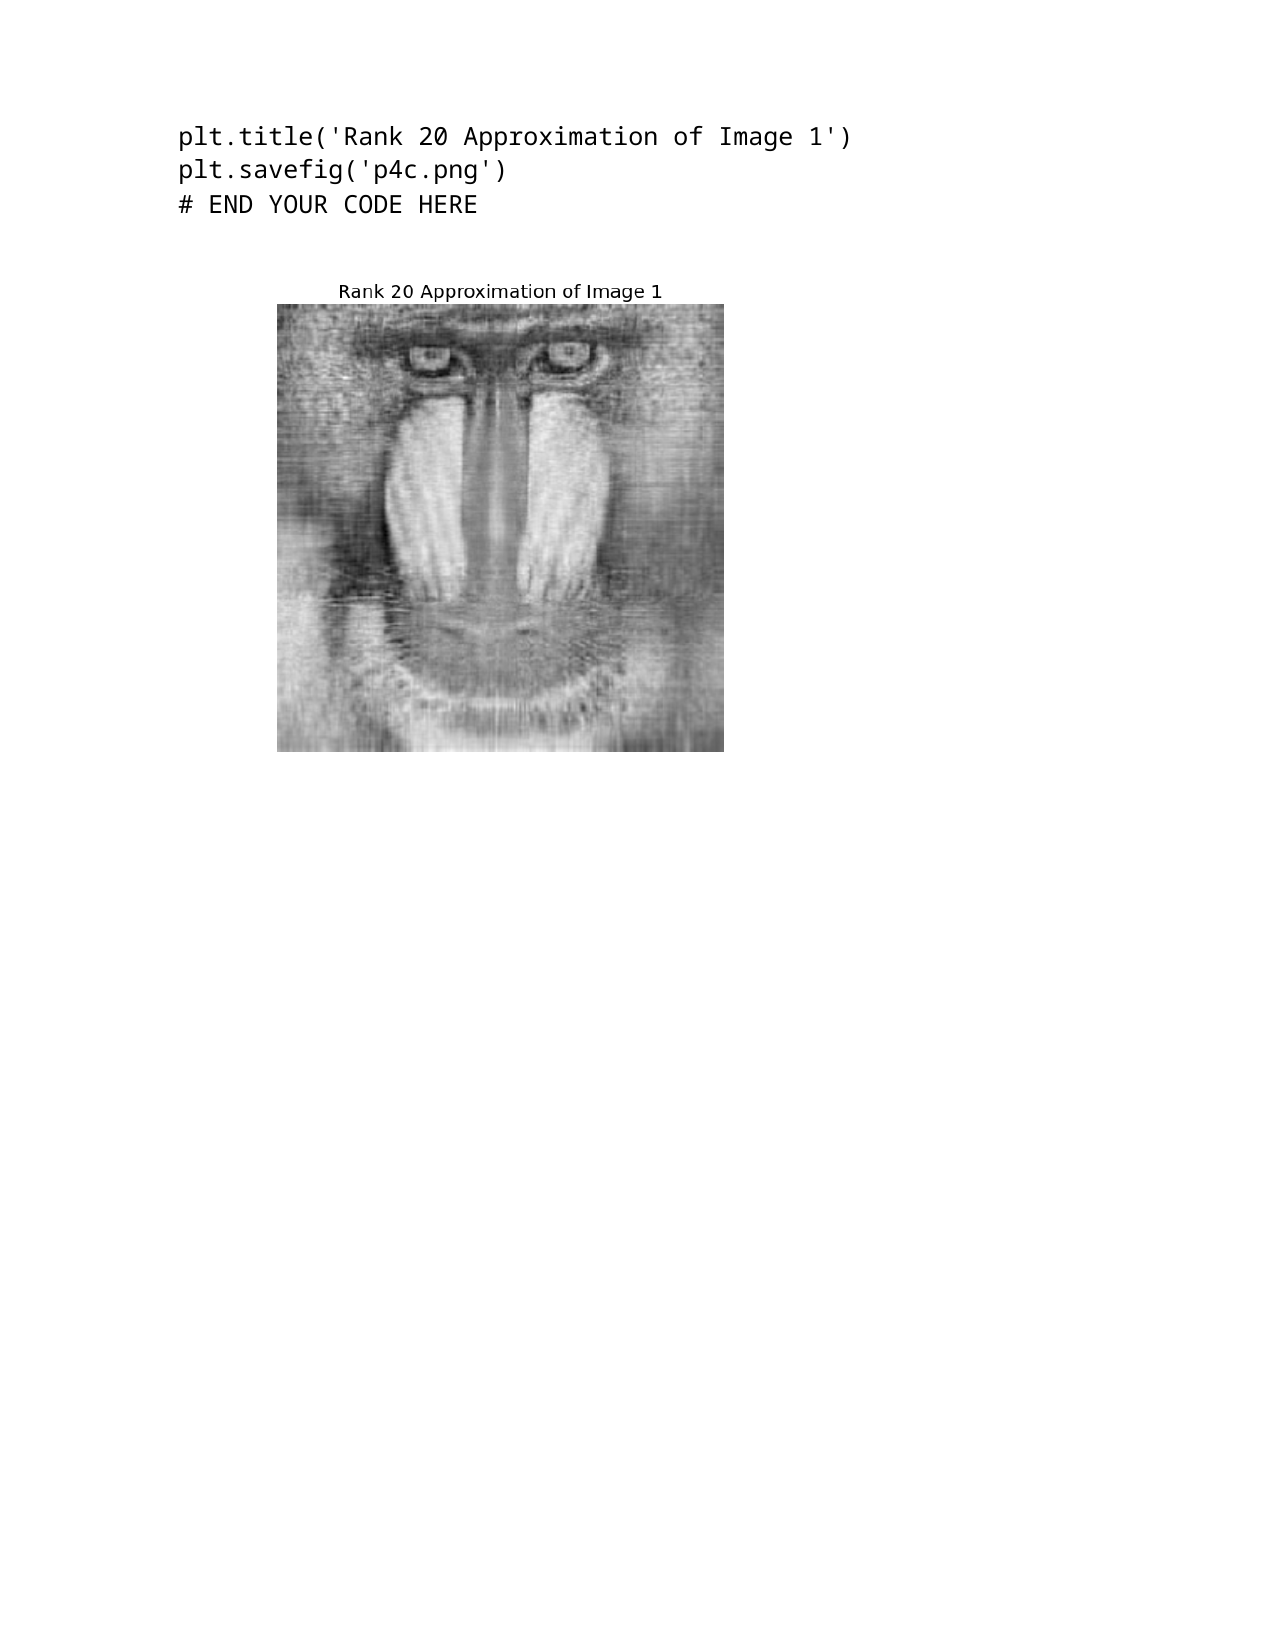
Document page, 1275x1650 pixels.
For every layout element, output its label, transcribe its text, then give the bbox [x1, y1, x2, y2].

text plt.title('Rank 20 Approximation of Image 1') [118, 118, 1157, 152]
picture [118, 249, 862, 807]
text # END YOUR CODE HERE [118, 186, 1157, 220]
text plt.savefig('p4c.png') [118, 152, 1157, 186]
